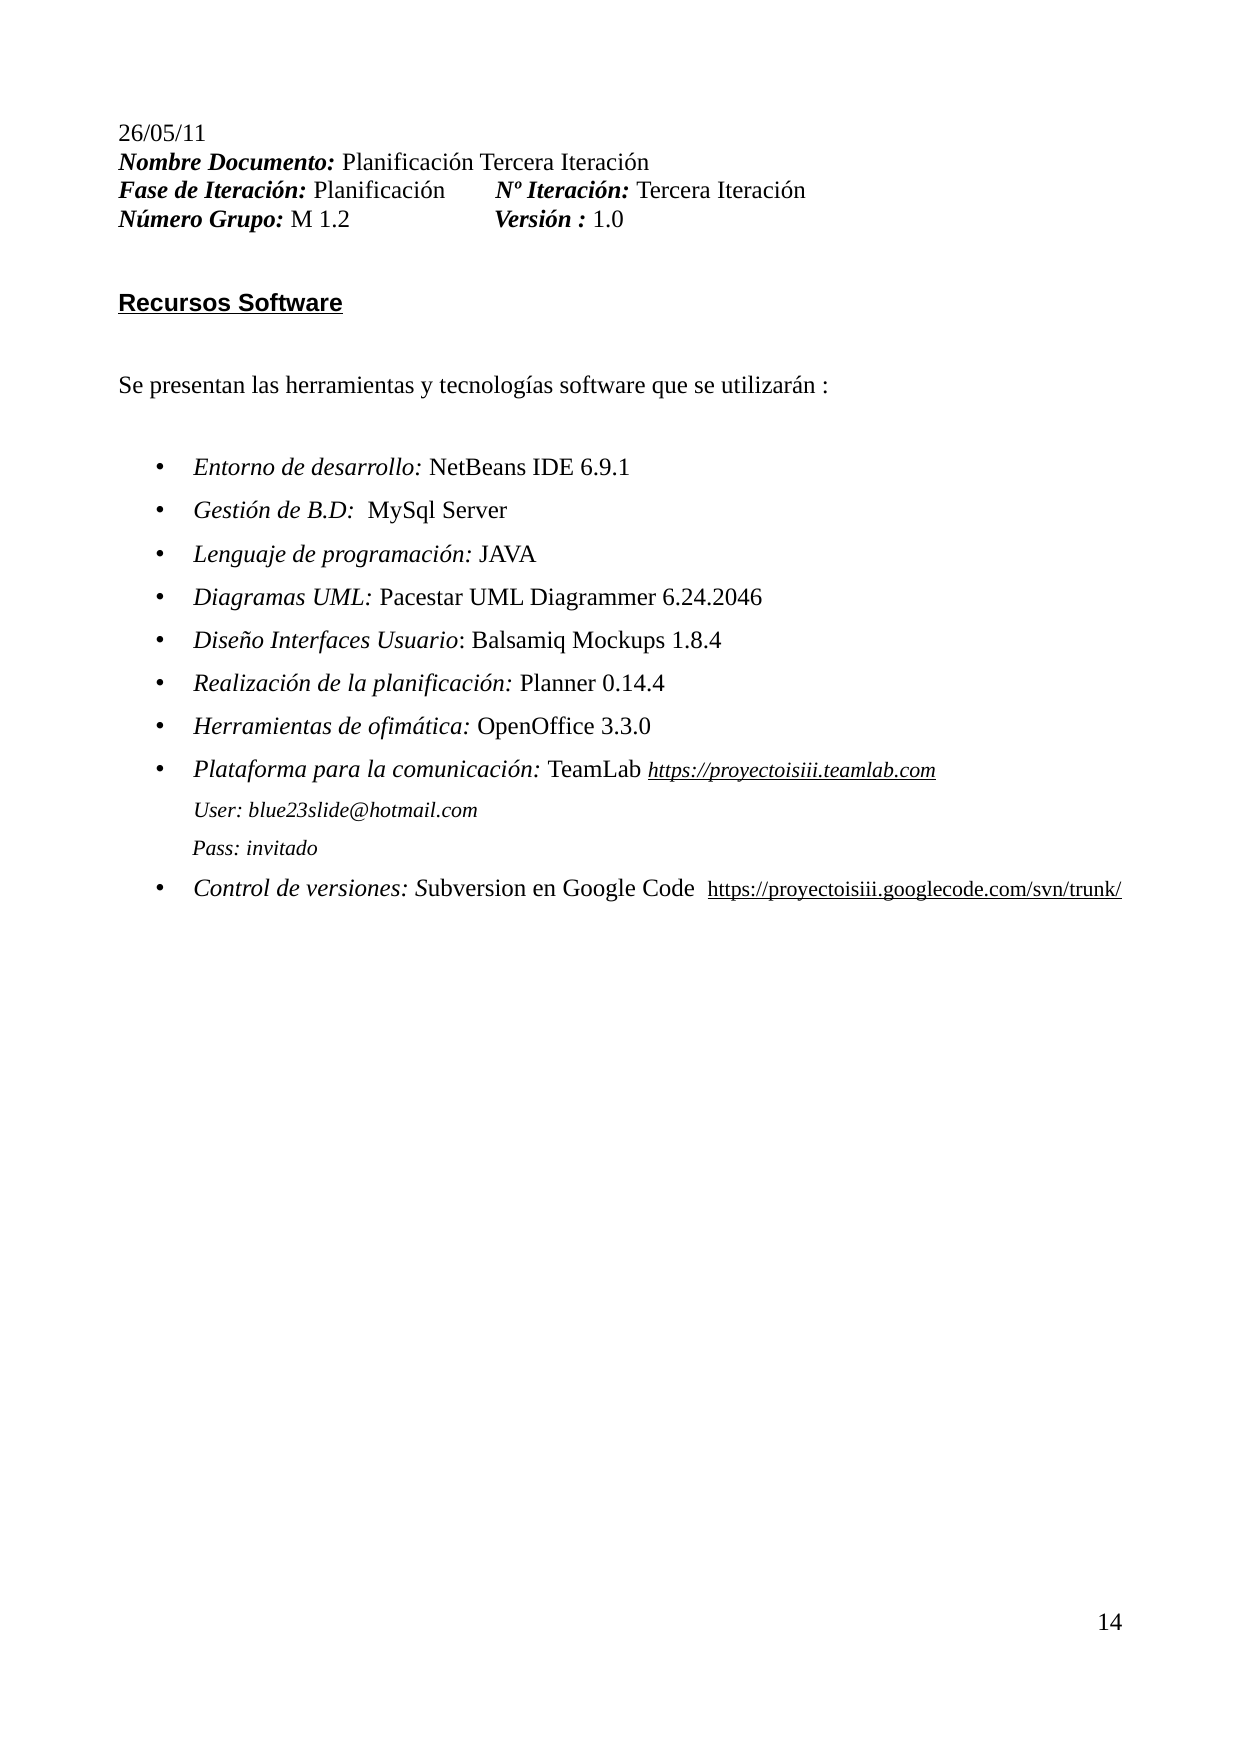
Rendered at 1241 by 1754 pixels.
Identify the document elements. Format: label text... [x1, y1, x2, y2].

list Plataforma para la comunicación: TeamLab https://proyectoisiii.teamlab.com [156, 754, 1122, 783]
list Gestión de B.D: MySql Server [156, 496, 1122, 524]
list Diseño Interfaces Usuario: Balsamiq Mockups 1.8.4 [156, 625, 1122, 654]
list Control de versiones: Subversion en Google Code https://proyectoisiii.googlecode.com/svn/trunk/ [156, 873, 1122, 902]
list Realización de la planificación: Planner 0.14.4 [156, 668, 1122, 697]
list Lenguaje de programación: JAVA [156, 539, 1122, 567]
list Entorno de desarrollo: NetBeans IDE 6.9.1 [156, 452, 1122, 481]
list User: blue23slide@hotmail.com [156, 797, 1122, 823]
text Se presentan las herramientas y tecnologías software que se utilizarán : [118, 370, 1122, 399]
text Pass: invitado [118, 835, 1122, 860]
list Herramientas de ofimática: OpenOffice 3.3.0 [156, 711, 1122, 740]
list Diagramas UML: Pacestar UML Diagrammer 6.24.2046 [156, 582, 1122, 611]
subtitle Recursos Software [118, 288, 1122, 316]
